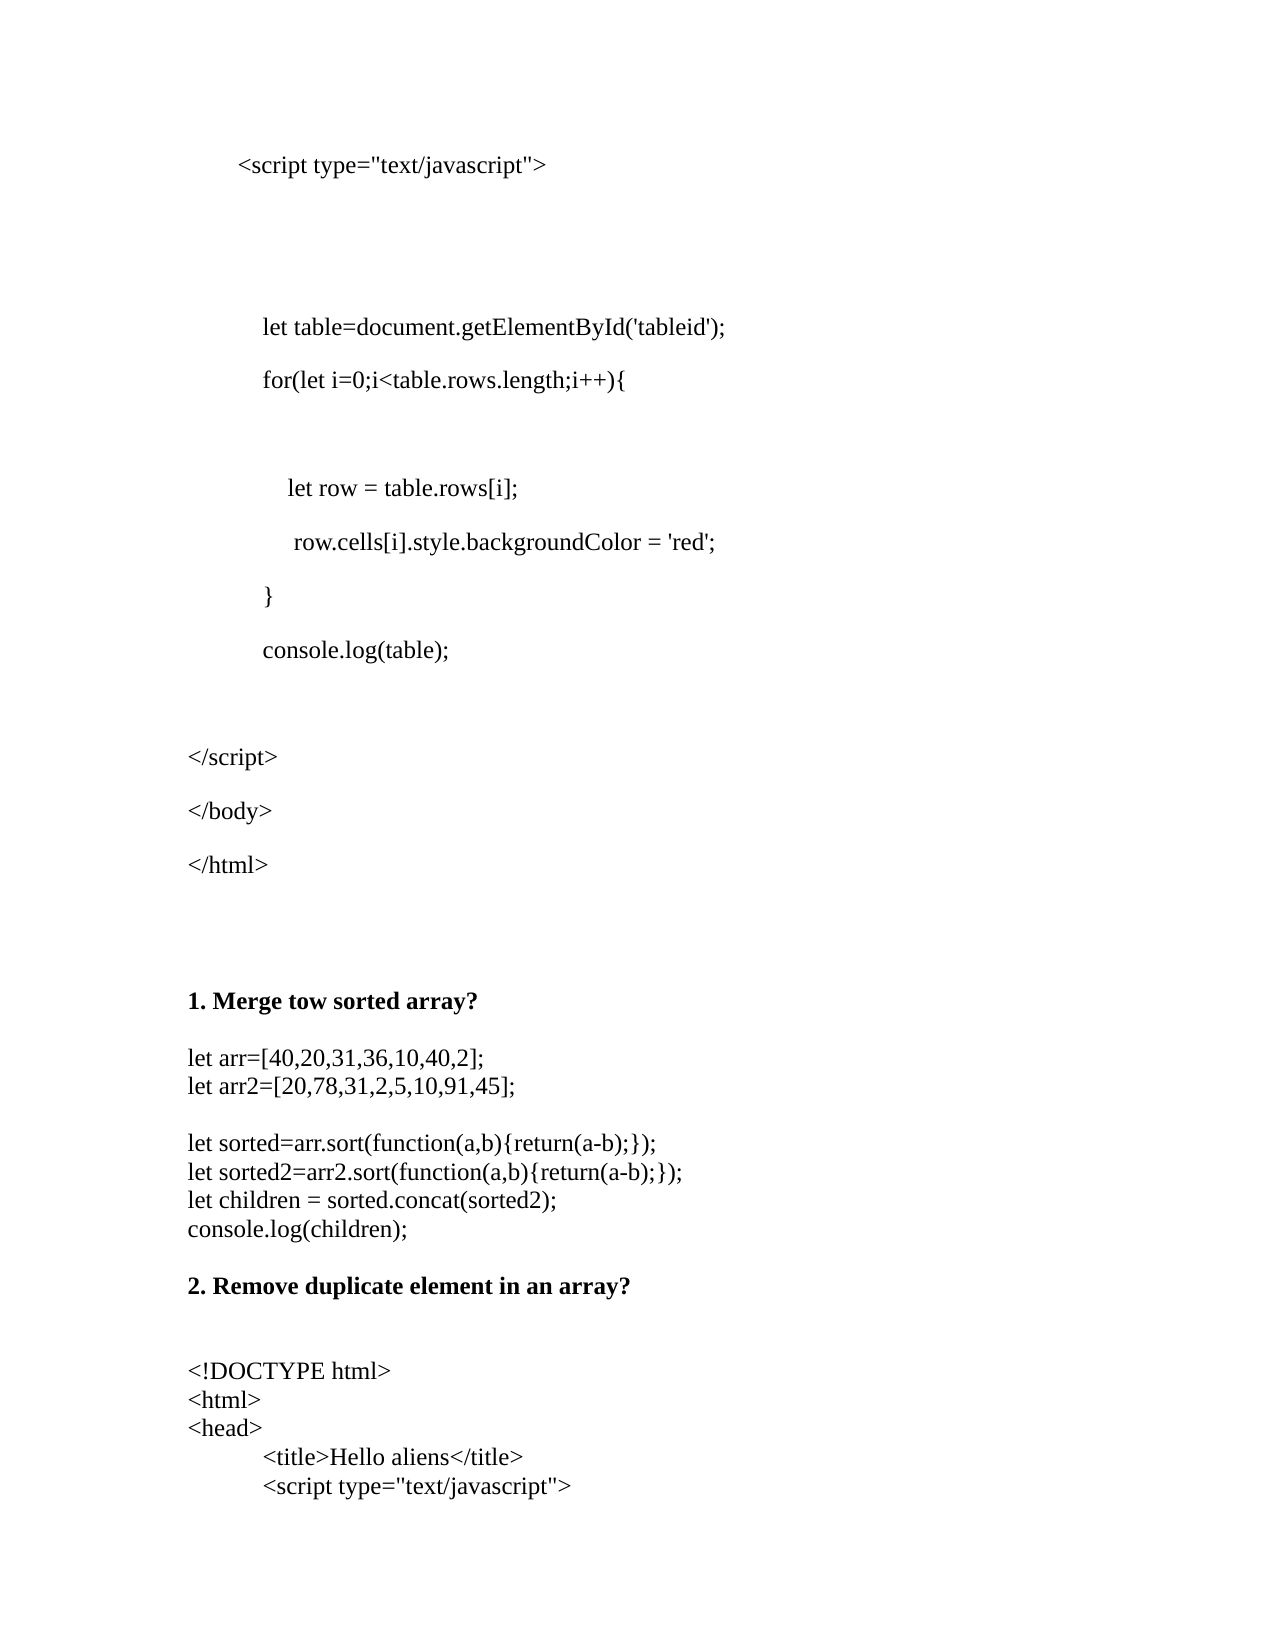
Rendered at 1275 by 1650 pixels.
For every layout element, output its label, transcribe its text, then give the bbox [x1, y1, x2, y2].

text let table=document.getElementById('tableid'); [187, 312, 1087, 340]
text </script> [187, 742, 1087, 771]
text 1. Merge tow sorted array? [187, 986, 1087, 1014]
text console.log(table); [187, 635, 1087, 663]
text let row = table.rows[i]; [187, 473, 1087, 502]
text let sorted2=arr2.sort(function(a,b){return(a-b);}); [187, 1157, 1087, 1186]
text <title>Hello aliens</title> [187, 1442, 1087, 1471]
text let children = sorted.concat(sorted2); [187, 1186, 1087, 1214]
text let arr=[40,20,31,36,10,40,2]; [187, 1043, 1087, 1071]
text let arr2=[20,78,31,2,5,10,91,45]; [187, 1071, 1087, 1100]
text </html> [187, 850, 1087, 879]
text </body> [187, 796, 1087, 825]
text 2. Remove duplicate element in an array? [187, 1271, 1087, 1300]
text <head> [187, 1413, 1087, 1442]
text <html> [187, 1385, 1087, 1413]
text <script type="text/javascript"> [187, 1471, 1087, 1500]
text <!DOCTYPE html> [187, 1356, 1087, 1385]
text console.log(children); [187, 1214, 1087, 1243]
text <script type="text/javascript"> [187, 150, 1087, 179]
text row.cells[i].style.backgroundColor = 'red'; [187, 527, 1087, 556]
text for(let i=0;i<table.rows.length;i++){ [187, 365, 1087, 394]
text let sorted=arr.sort(function(a,b){return(a-b);}); [187, 1128, 1087, 1157]
text } [187, 581, 1087, 609]
